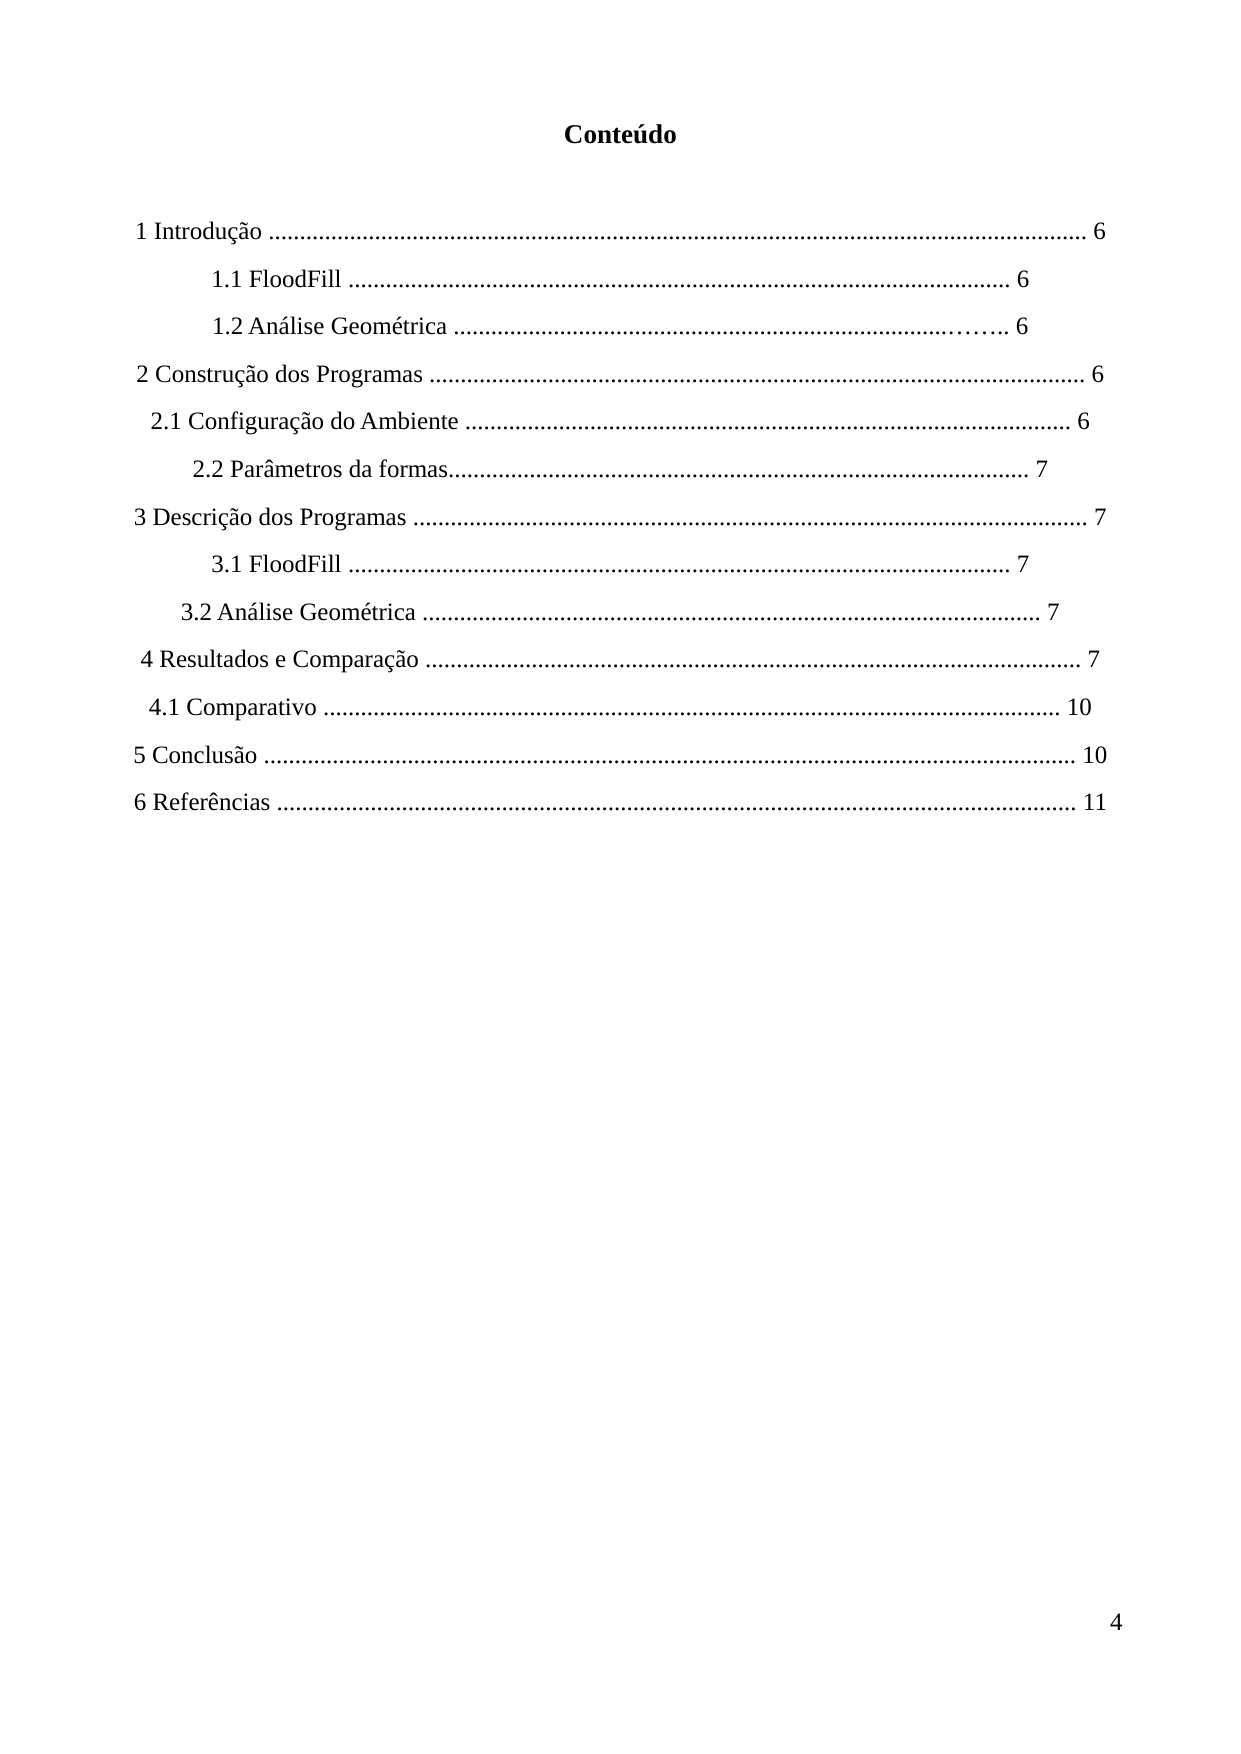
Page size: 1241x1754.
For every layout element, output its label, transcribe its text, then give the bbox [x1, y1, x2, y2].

text 5 Conclusão .................................................................................................................................. 10 [118, 740, 1122, 768]
text 3 Descrição dos Programas ............................................................................................................ 7 [118, 502, 1122, 530]
text 2.1 Configuração do Ambiente ................................................................................................. 6 [118, 406, 1122, 435]
text 3.2 Análise Geométrica ................................................................................................... 7 [118, 597, 1122, 626]
text 2.2 Parâmetros da formas............................................................................................. 7 [118, 454, 1122, 483]
text 4.1 Comparativo ...................................................................................................................... 10 [118, 692, 1122, 721]
text 2 Construção dos Programas ......................................................................................................... 6 [118, 359, 1122, 388]
text 3.1 FloodFill .......................................................................................................... 7 [118, 549, 1122, 578]
text 1 Introdução ................................................................................................................................... 6 [118, 216, 1122, 245]
text 1.1 FloodFill .......................................................................................................... 6 [118, 264, 1122, 292]
text 1.2 Análise Geométrica ...............................................................................…….. 6 [118, 311, 1122, 340]
text Conteúdo [118, 118, 1122, 149]
text 4 Resultados e Comparação ......................................................................................................... 7 [118, 644, 1122, 673]
text 6 Referências ................................................................................................................................ 11 [118, 787, 1122, 816]
